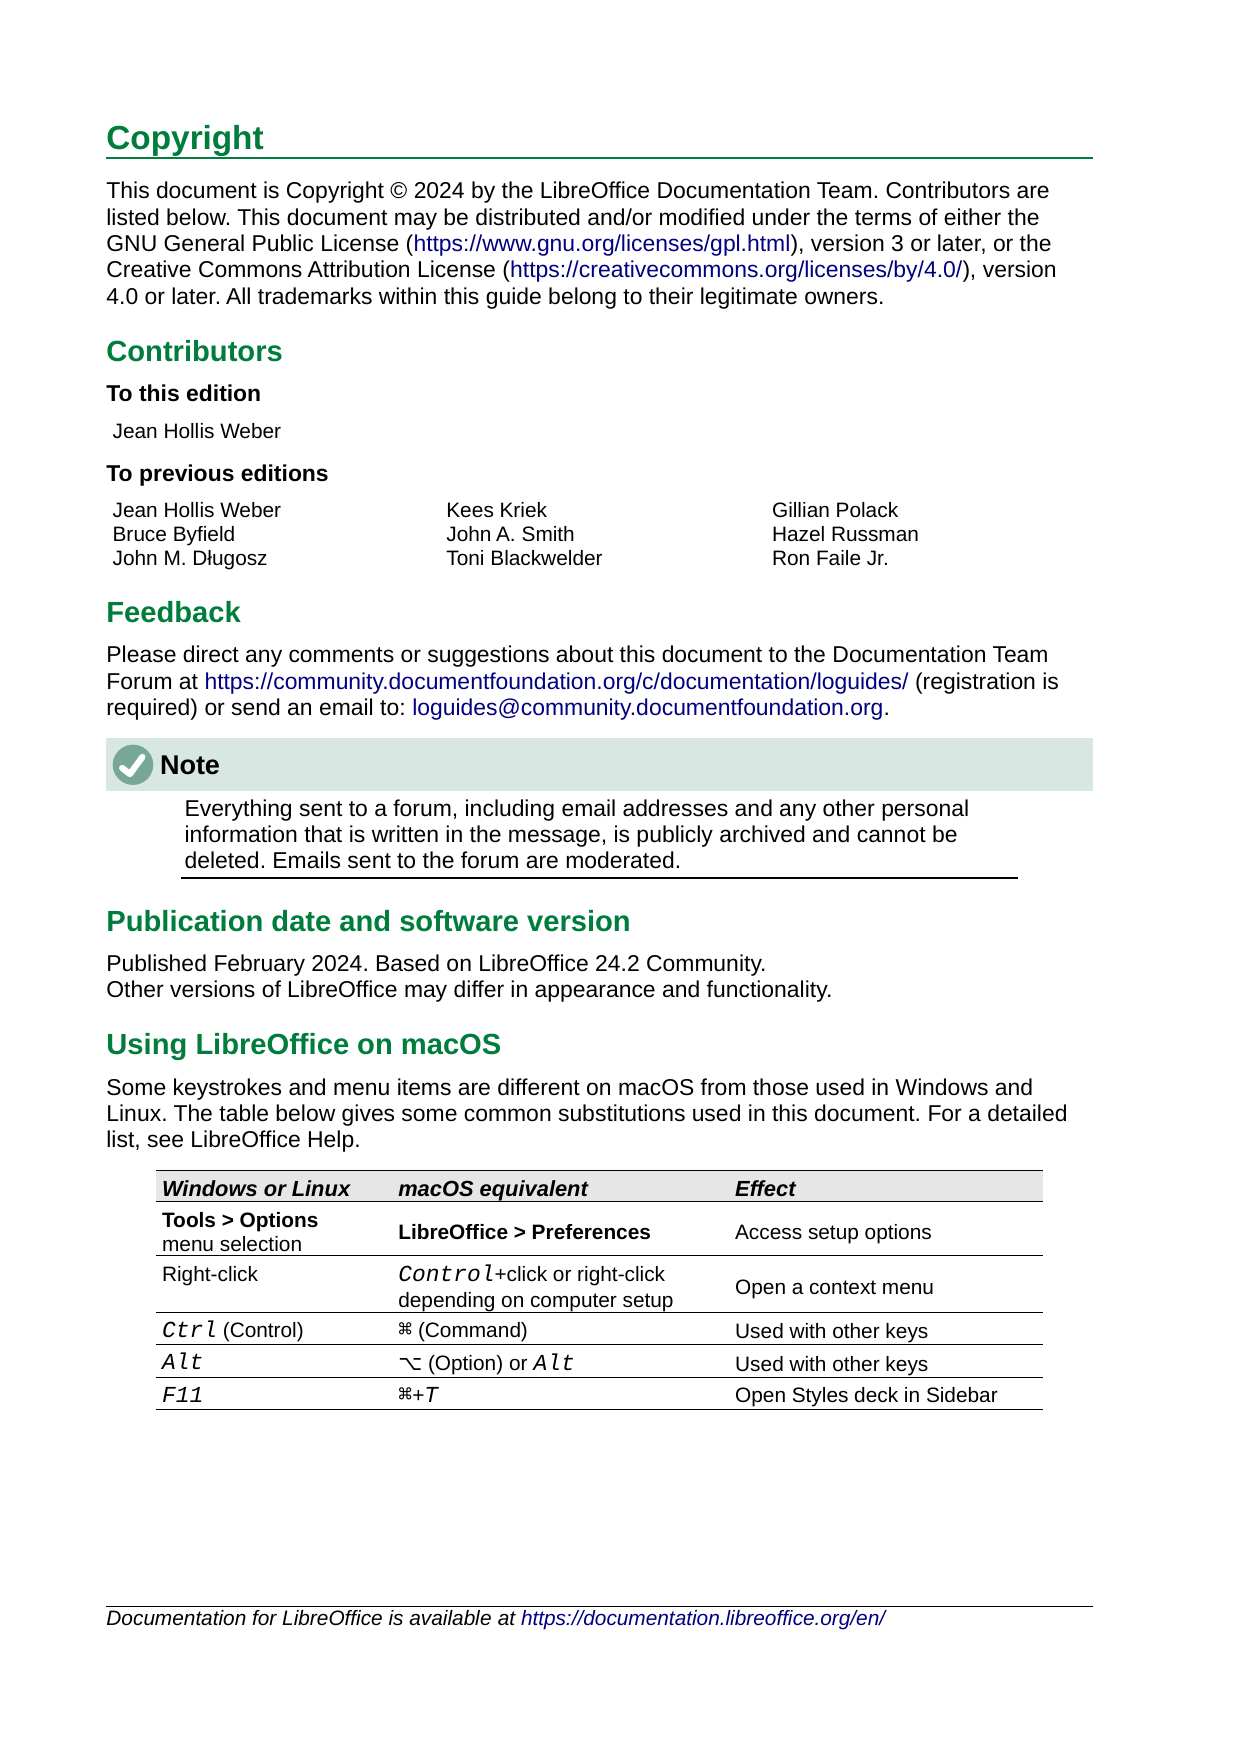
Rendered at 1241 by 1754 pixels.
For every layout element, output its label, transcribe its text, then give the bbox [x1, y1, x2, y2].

table_header Jean Hollis Weber [106, 419, 440, 448]
table_cell Ctrl (Control) [156, 1313, 392, 1344]
table_cell F11 [156, 1378, 392, 1409]
table_cell Tools > Options menu selection [156, 1202, 392, 1255]
subtitle Contributors [106, 334, 1093, 368]
text To this edition [106, 380, 1093, 407]
table_cell Toni Blackwelder [440, 546, 766, 570]
text This document is Copyright © 2024 by the LibreOffice Documentation Team. Contributors are listed below. This document may be distributed and/or modified under the terms of either the GNU General Public License (https://www.gnu.org/licenses/gpl.html), version 3 or later, or the Creative Commons Attribution License (https://creativecommons.org/licenses/by/4.0/), version 4.0 or later. All trademarks within this guide belong to their legitimate owners. [106, 177, 1093, 309]
table_cell Used with other keys [729, 1313, 1043, 1344]
table_cell ⌘ (Command) [392, 1313, 729, 1344]
table_cell Open Styles deck in Sidebar [729, 1378, 1043, 1409]
subtitle Note [106, 738, 1093, 791]
table_cell ⌘+T [392, 1378, 729, 1409]
table_cell Ron Faile Jr. [766, 546, 1093, 570]
table_header Kees Kriek [440, 498, 766, 522]
table_cell Access setup options [729, 1202, 1043, 1255]
table_header [766, 419, 1093, 448]
table_header Gillian Polack [766, 498, 1093, 522]
table_cell Used with other keys [729, 1345, 1043, 1377]
table_cell John M. Długosz [106, 546, 440, 570]
table_header macOS equivalent [392, 1171, 729, 1201]
text Some keystrokes and menu items are different on macOS from those used in Windows and Linux. The table below gives some common substitutions used in this document. For a detailed list, see LibreOffice Help. [106, 1073, 1093, 1152]
table_header [440, 419, 766, 448]
table_cell John A. Smith [440, 522, 766, 546]
text To previous editions [106, 459, 1093, 486]
table_header Windows or Linux [156, 1171, 392, 1201]
text Published February 2024. Based on LibreOffice 24.2 Community. Other versions of LibreOffice may differ in appearance and functionality. [106, 950, 1093, 1002]
table_cell Bruce Byfield [106, 522, 440, 546]
table_cell Hazel Russman [766, 522, 1093, 546]
table_cell ⌥ (Option) or Alt [392, 1345, 729, 1377]
table_cell Right-click [156, 1256, 392, 1312]
text Everything sent to a forum, including email addresses and any other personal information that is written in the message, is publicly archived and cannot be deleted. Emails sent to the forum are moderated. [181, 791, 1018, 877]
text Please direct any comments or suggestions about this document to the Documentation Team Forum at https://community.documentfoundation.org/c/documentation/loguides/ (registration is required) or send an email to: loguides@community.documentfoundation.org. [106, 641, 1093, 720]
table_cell LibreOffice > Preferences [392, 1202, 729, 1255]
table_cell Open a context menu [729, 1256, 1043, 1312]
subtitle Copyright [106, 118, 1093, 157]
table_cell Alt [156, 1345, 392, 1377]
table_header Jean Hollis Weber [106, 498, 440, 522]
subtitle Using LibreOffice on macOS [106, 1027, 1093, 1061]
table_header Effect [729, 1171, 1043, 1201]
subtitle Publication date and software version [106, 904, 1093, 937]
subtitle Feedback [106, 595, 1093, 629]
table_cell Control+click or right-click depending on computer setup [392, 1256, 729, 1312]
